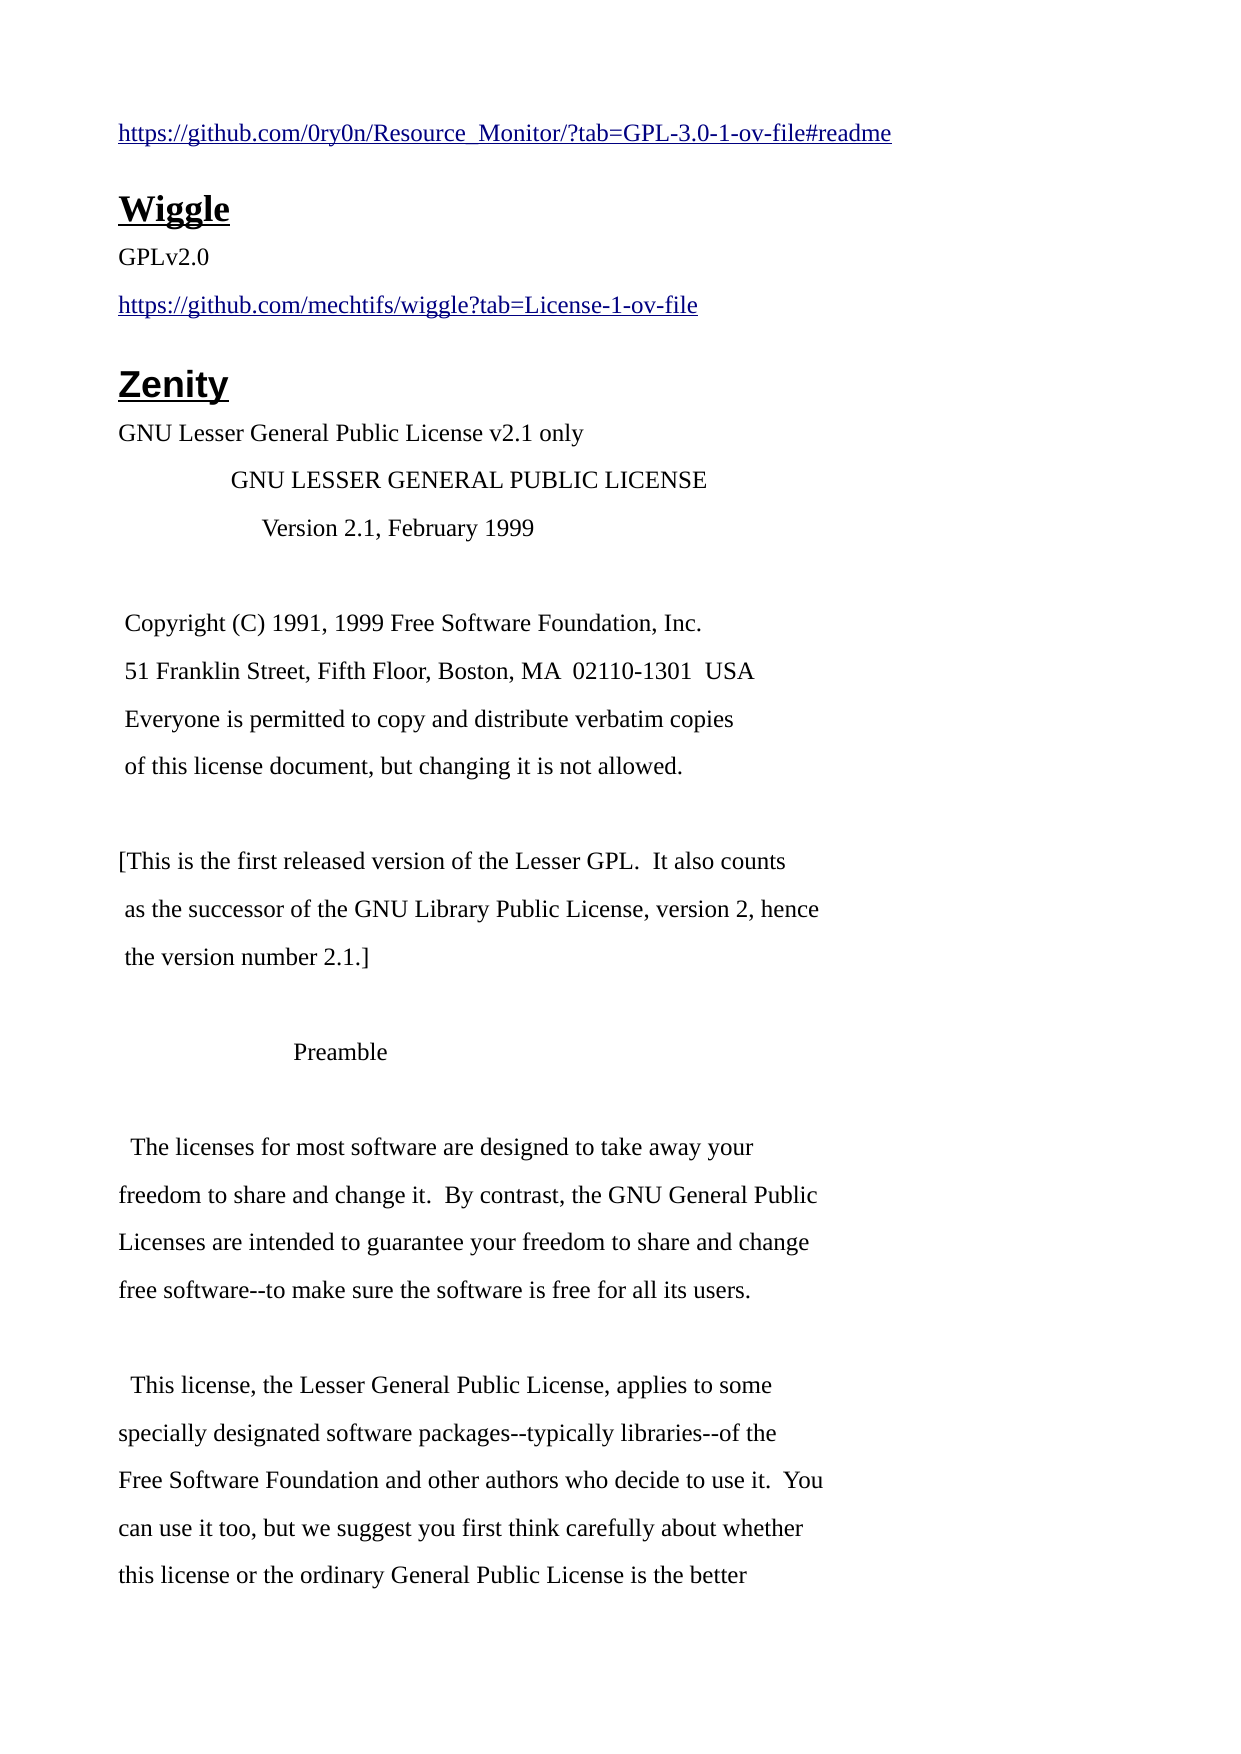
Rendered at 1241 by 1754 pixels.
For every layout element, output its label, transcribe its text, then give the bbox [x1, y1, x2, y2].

text Copyright (C) 1991, 1999 Free Software Foundation, Inc. [118, 608, 1122, 637]
text this license or the ordinary General Public License is the better [118, 1561, 1122, 1589]
text can use it too, but we suggest you first think carefully about whether [118, 1513, 1122, 1542]
text Licenses are intended to guarantee your freedom to share and change [118, 1227, 1122, 1256]
text 51 Franklin Street, Fifth Floor, Boston, MA 02110-1301 USA [118, 656, 1122, 685]
text Preamble [118, 1037, 1122, 1066]
text [This is the first released version of the Lesser GPL. It also counts [118, 846, 1122, 875]
text https://github.com/0ry0n/Resource_Monitor/?tab=GPL-3.0-1-ov-file#readme [118, 118, 1122, 147]
text GPLv2.0 [118, 242, 1122, 271]
text Free Software Foundation and other authors who decide to use it. You [118, 1465, 1122, 1494]
text specially designated software packages--typically libraries--of the [118, 1418, 1122, 1446]
subtitle Zenity [118, 362, 1122, 406]
text GNU Lesser General Public License v2.1 only [118, 418, 1122, 447]
text as the successor of the GNU Library Public License, version 2, hence [118, 894, 1122, 923]
subtitle Wiggle [118, 187, 1122, 230]
text This license, the Lesser General Public License, applies to some [118, 1370, 1122, 1399]
text freedom to share and change it. By contrast, the GNU General Public [118, 1180, 1122, 1208]
text https://github.com/mechtifs/wiggle?tab=License-1-ov-file [118, 290, 1122, 318]
text free software--to make sure the software is free for all its users. [118, 1275, 1122, 1304]
text Everyone is permitted to copy and distribute verbatim copies [118, 704, 1122, 732]
text the version number 2.1.] [118, 942, 1122, 970]
text Version 2.1, February 1999 [118, 513, 1122, 542]
text GNU LESSER GENERAL PUBLIC LICENSE [118, 466, 1122, 494]
text The licenses for most software are designed to take away your [118, 1132, 1122, 1161]
text of this license document, but changing it is not allowed. [118, 751, 1122, 780]
